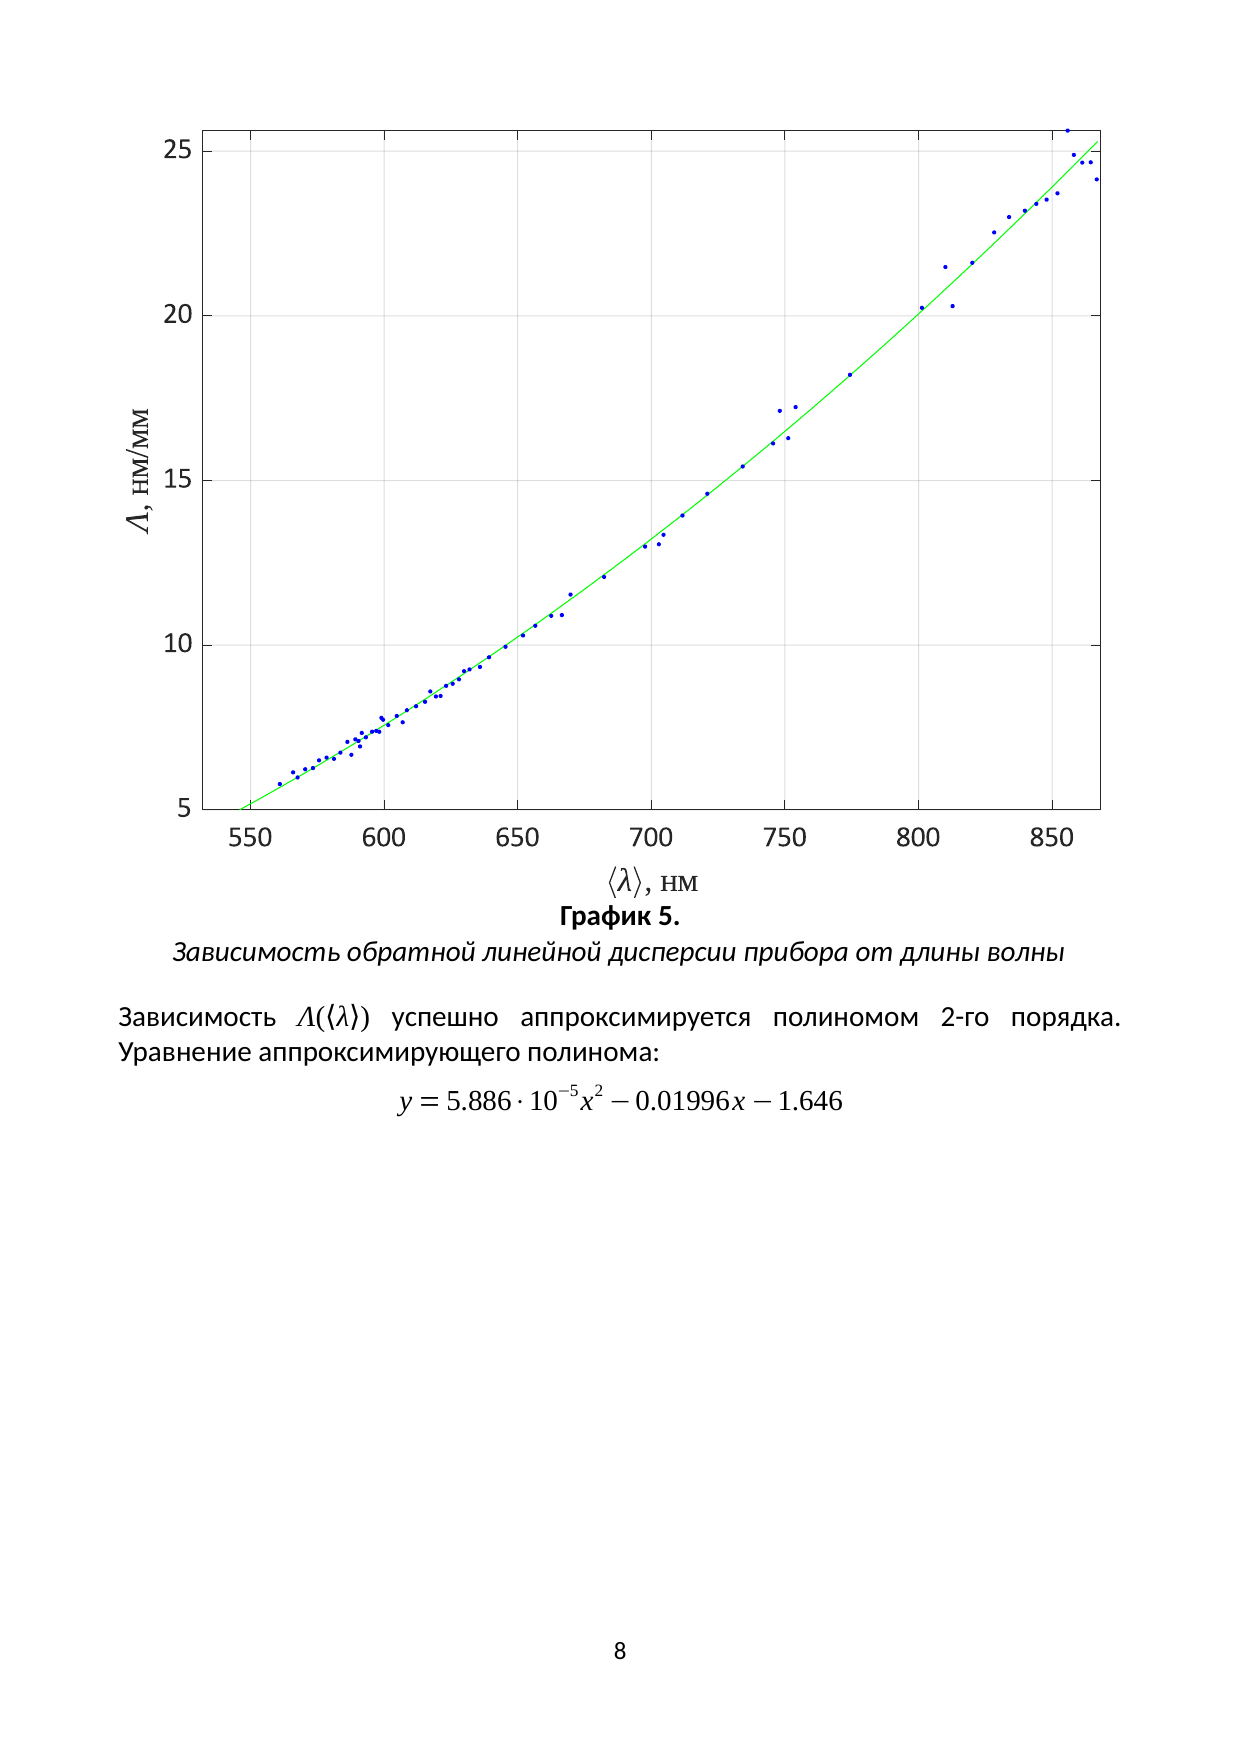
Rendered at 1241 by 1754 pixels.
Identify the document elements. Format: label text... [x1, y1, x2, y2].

text График 5. Зависимость обратной линейной дисперсии прибора от длины волны [118, 898, 1122, 968]
text Зависимость Λ(⟨λ⟩) успешно аппроксимируется полиномом 2-го порядка. Уравнение аппроксимирующего полинома: [118, 998, 1122, 1069]
